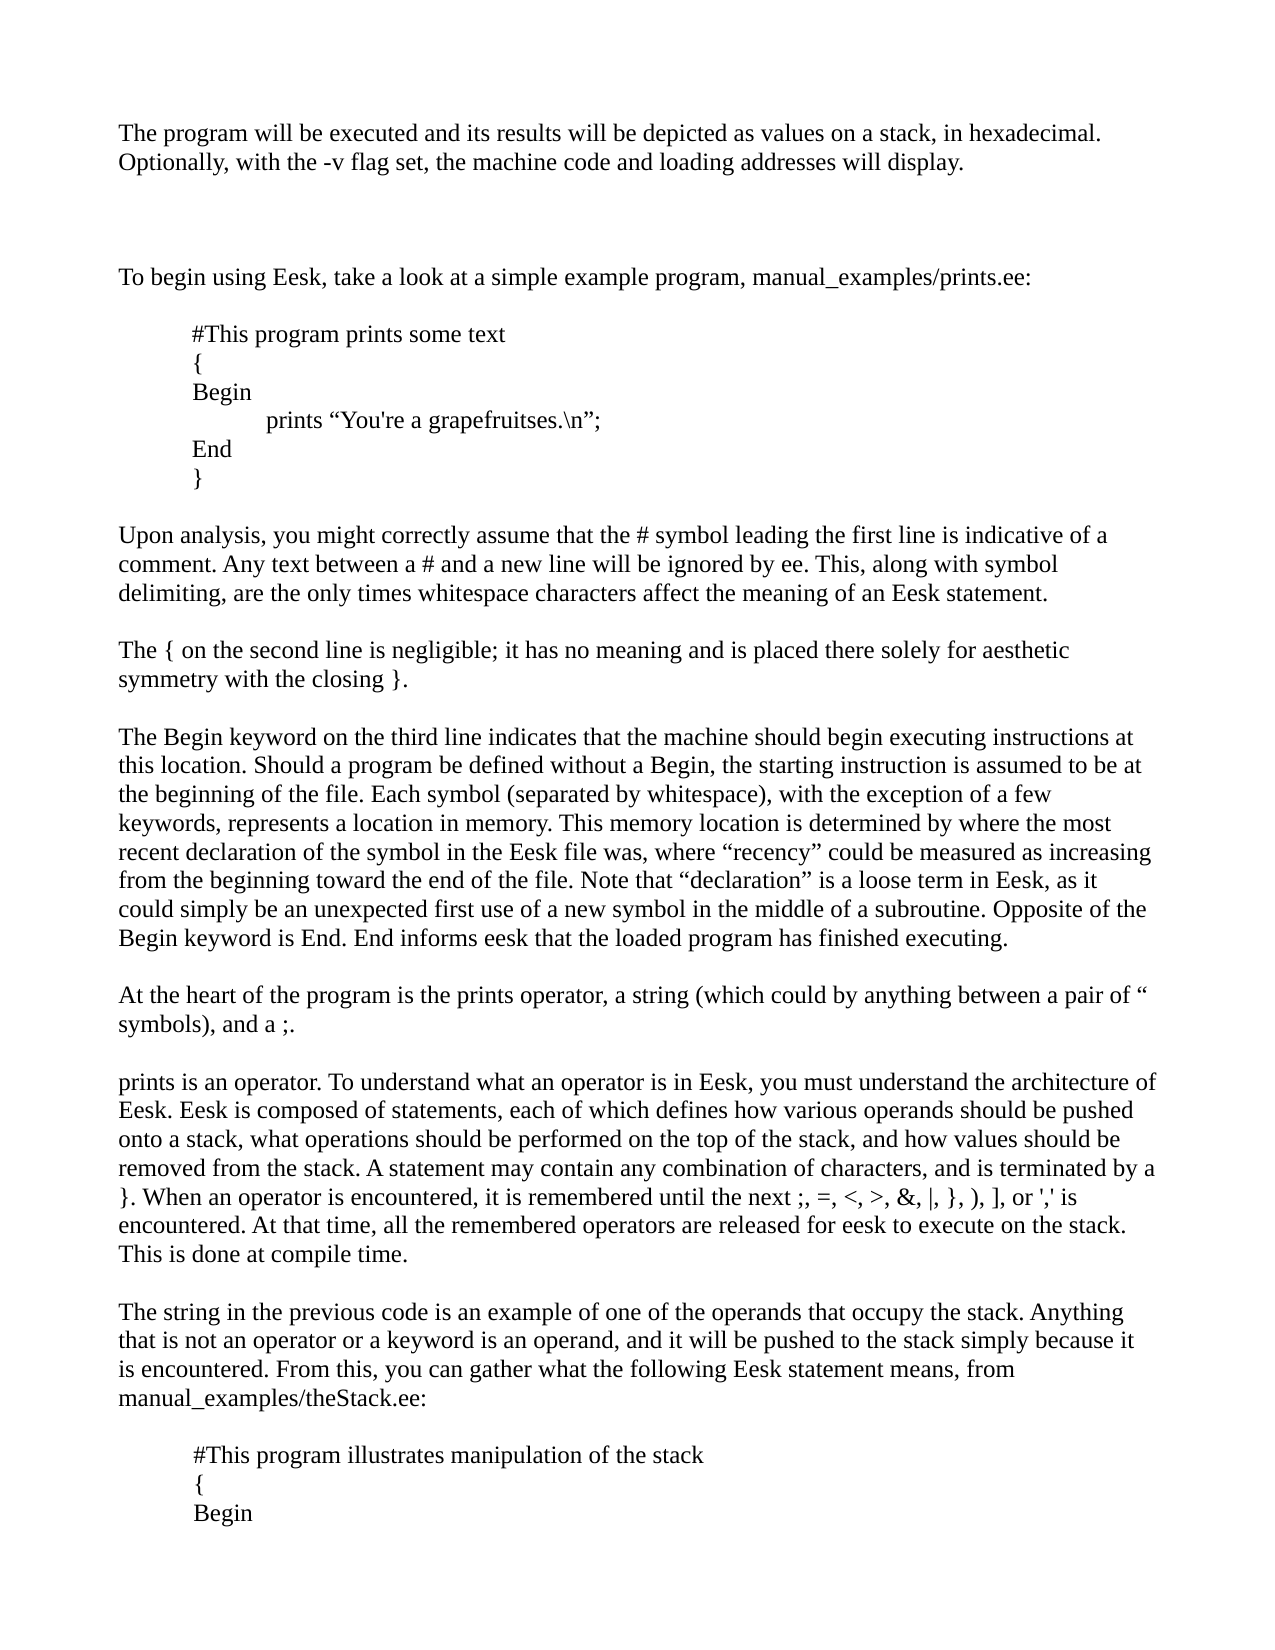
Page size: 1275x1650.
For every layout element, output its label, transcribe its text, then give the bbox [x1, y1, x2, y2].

text The Begin keyword on the third line indicates that the machine should begin executing instructions at this location. Should a program be defined without a Begin, the starting instruction is assumed to be at the beginning of the file. Each symbol (separated by whitespace), with the exception of a few keywords, represents a location in memory. This memory location is determined by where the most recent declaration of the symbol in the Eesk file was, where “recency” could be measured as increasing from the beginning toward the end of the file. Note that “declaration” is a loose term in Eesk, as it could simply be an unexpected first use of a new symbol in the middle of a subroutine. Opposite of the Begin keyword is End. End informs eesk that the loaded program has finished executing. [118, 722, 1157, 952]
text } [118, 463, 1157, 492]
text { [118, 348, 1157, 377]
text Upon analysis, you might correctly assume that the # symbol leading the first line is indicative of a comment. Any text between a # and a new line will be ignored by ee. This, along with symbol delimiting, are the only times whitespace characters affect the meaning of an Eesk statement. [118, 521, 1157, 607]
text The program will be executed and its results will be depicted as values on a stack, in hexadecimal. Optionally, with the -v flag set, the machine code and loading addresses will display. [118, 118, 1157, 176]
text To begin using Eesk, take a look at a simple example program, manual_examples/prints.ee: [118, 262, 1157, 291]
text prints “You're a grapefruitses.\n”; [118, 406, 1157, 434]
text #This program illustrates manipulation of the stack [118, 1441, 1157, 1469]
text End [118, 434, 1157, 463]
text prints is an operator. To understand what an operator is in Eesk, you must understand the architecture of Eesk. Eesk is composed of statements, each of which defines how various operands should be pushed onto a stack, what operations should be performed on the top of the stack, and how values should be removed from the stack. A statement may contain any combination of characters, and is terminated by a }. When an operator is encountered, it is remembered until the next ;, =, <, >, &, |, }, ), ], or ',' is encountered. At that time, all the remembered operators are released for eesk to execute on the stack. This is done at compile time. [118, 1067, 1157, 1268]
text Begin [118, 1498, 1157, 1527]
text #This program prints some text [118, 319, 1157, 348]
text The string in the previous code is an example of one of the operands that occupy the stack. Anything that is not an operator or a keyword is an operand, and it will be pushed to the stack simply because it is encountered. From this, you can gather what the following Eesk statement means, from manual_examples/theStack.ee: [118, 1297, 1157, 1412]
text At the heart of the program is the prints operator, a string (which could by anything between a pair of “ symbols), and a ;. [118, 981, 1157, 1038]
text The { on the second line is negligible; it has no meaning and is placed there solely for aesthetic symmetry with the closing }. [118, 636, 1157, 693]
text { [118, 1469, 1157, 1498]
text Begin [118, 377, 1157, 406]
